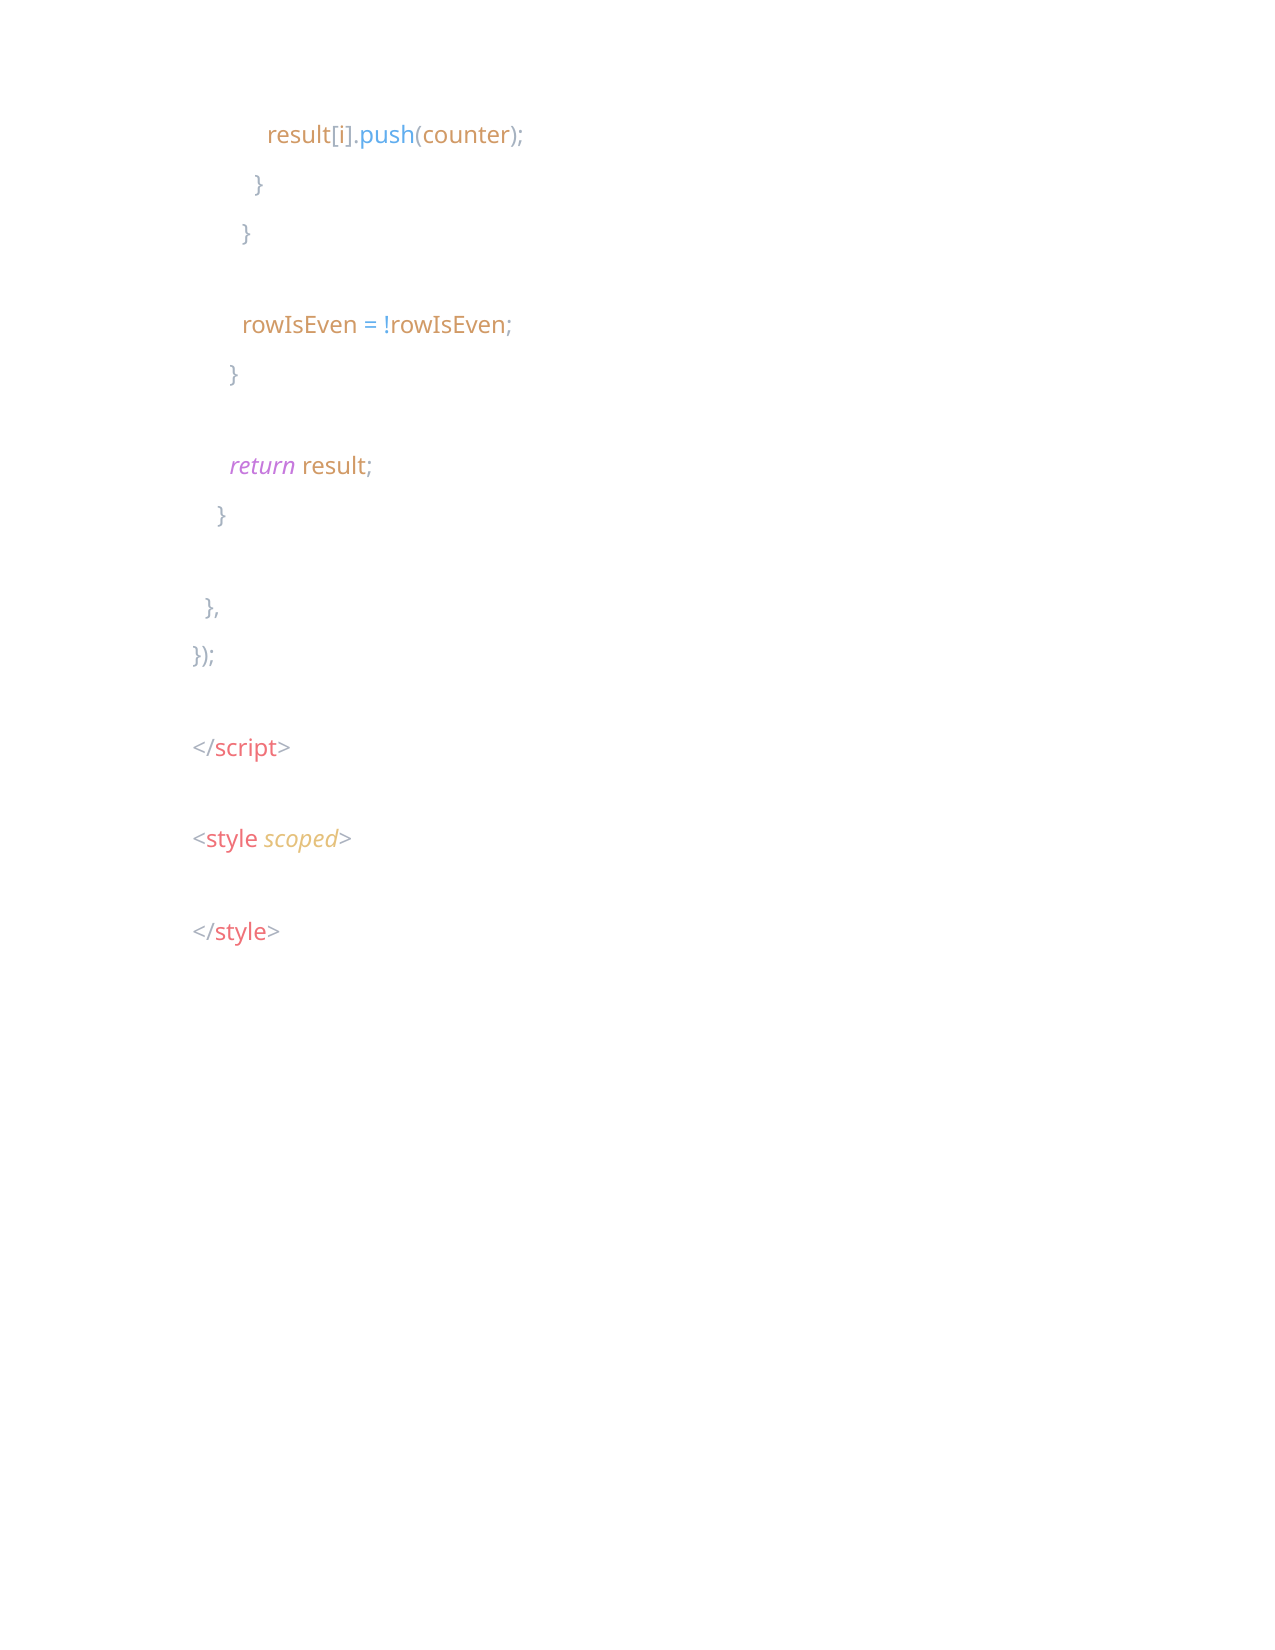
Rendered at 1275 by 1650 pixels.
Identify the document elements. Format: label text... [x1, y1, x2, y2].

text result[i].push(counter); } } rowIsEven = !rowIsEven; } return result; } }, }); </script> <style scoped> </style> [192, 118, 1157, 990]
